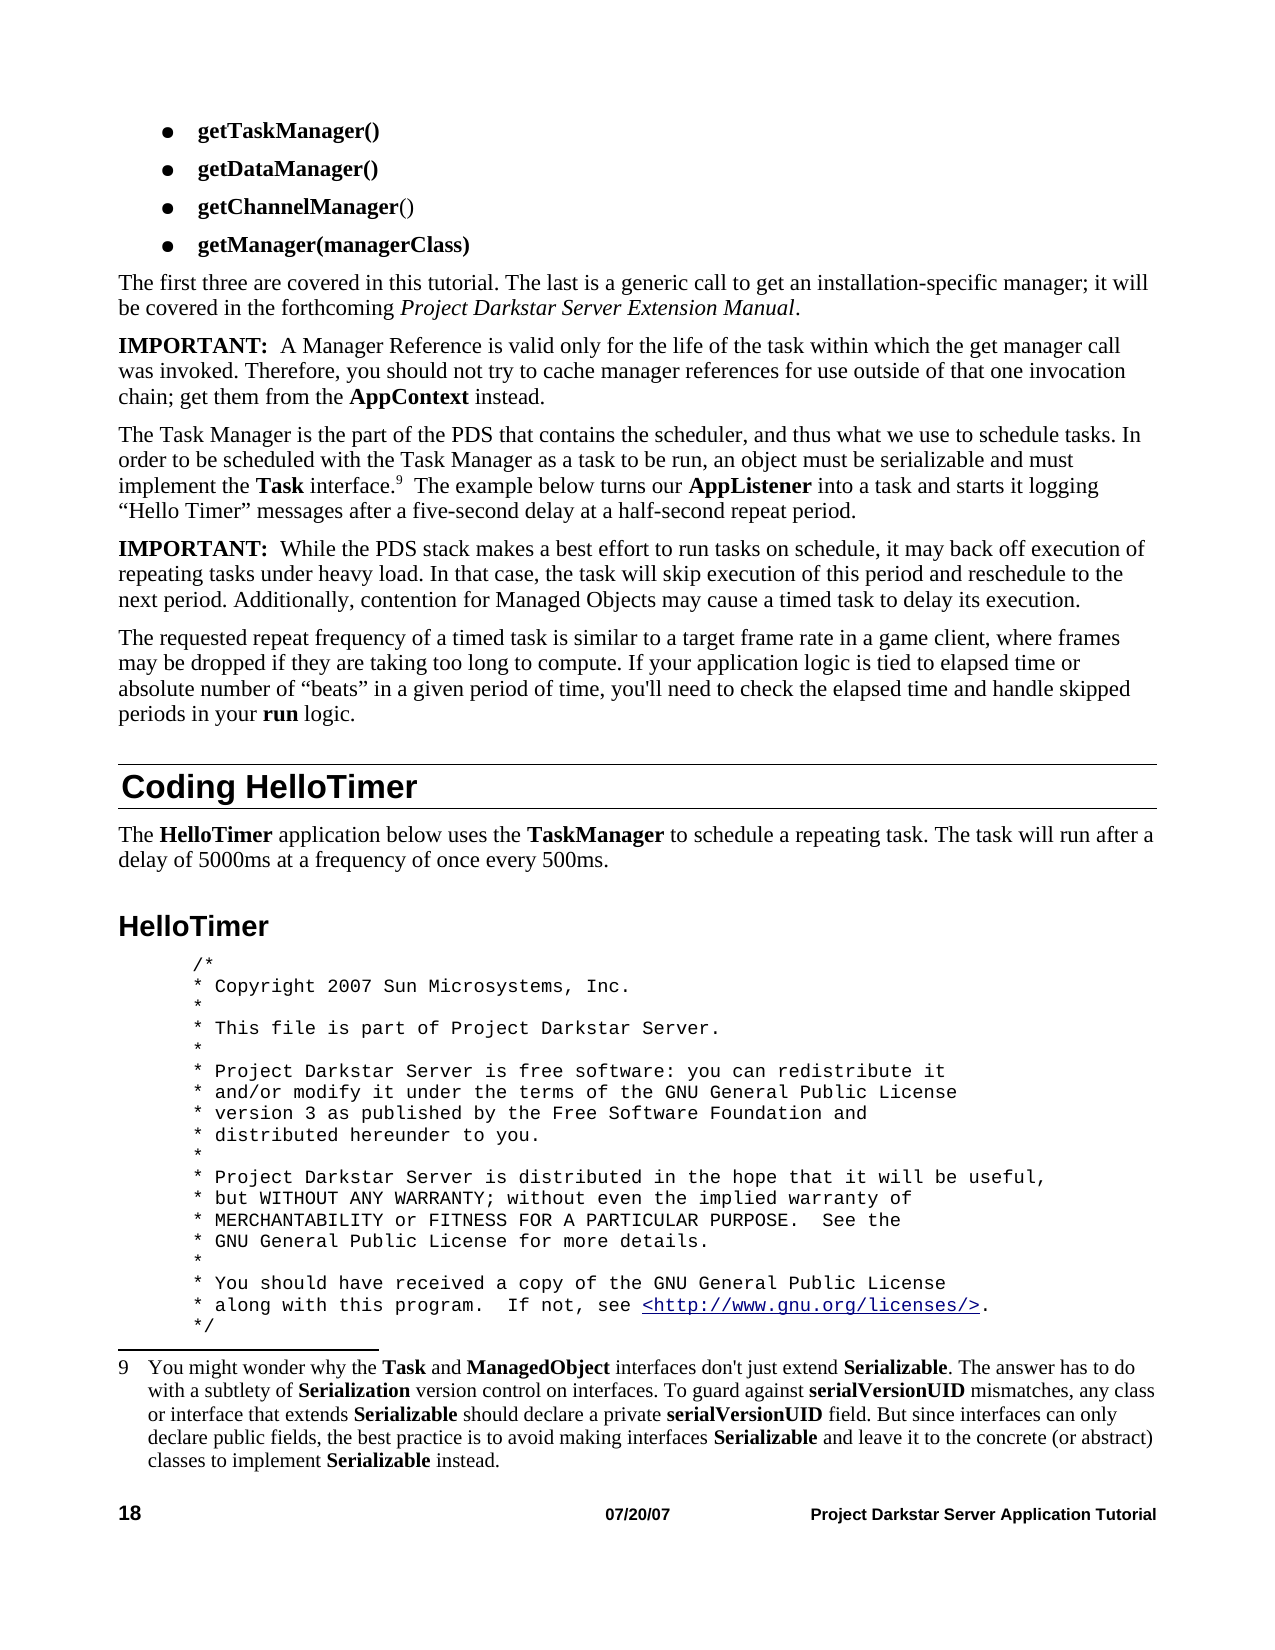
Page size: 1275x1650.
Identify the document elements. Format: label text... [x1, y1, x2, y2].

text The requested repeat frequency of a timed task is similar to a target frame rate in a game client, where frames may be dropped if they are taking too long to compute. If your application logic is tied to elapsed time or absolute number of “beats” in a given period of time, you'll need to check the elapsed time and handle skipped periods in your run logic. [118, 625, 1157, 726]
subtitle Coding HelloTimer [118, 765, 1157, 808]
subtitle HelloTimer [118, 910, 1157, 943]
text The Task Manager is the part of the PDS that contains the scheduler, and thus what we use to schedule tasks. In order to be scheduled with the Task Manager as a task to be run, an object must be serializable and must implement the Task interface. The example below turns our AppListener into a task and starts it logging “Hello Timer” messages after a five-second delay at a half-second repeat period. [118, 422, 1157, 523]
list getDataManager() [192, 156, 1157, 181]
list getTaskManager() [192, 118, 1157, 143]
text /* * Copyright 2007 Sun Microsystems, Inc. * * This file is part of Project Darkstar Server. * * Project Darkstar Server is free software: you can redistribute it * and/or modify it under the terms of the GNU General Public License * version 3 as published by the Free Software Foundation and * distributed hereunder to you. * * Project Darkstar Server is distributed in the hope that it will be useful, * but WITHOUT ANY WARRANTY; without even the implied warranty of * MERCHANTABILITY or FITNESS FOR A PARTICULAR PURPOSE. See the * GNU General Public License for more details. * * You should have received a copy of the GNU General Public License * along with this program. If not, see <http://www.gnu.org/licenses/>. */ [192, 955, 1098, 1338]
text The first three are covered in this tutorial. The last is a generic call to get an installation-specific manager; it will be covered in the forthcoming Project Darkstar Server Extension Manual. [118, 270, 1157, 321]
list getManager(managerClass) [192, 232, 1157, 257]
list getChannelManager() [192, 194, 1157, 219]
text You might wonder why the Task and ManagedObject interfaces don't just extend Serializable. The answer has to do with a subtlety of Serialization version control on interfaces. To guard against serialVersionUID mismatches, any class or interface that extends Serializable should declare a private serialVersionUID field. But since interfaces can only declare public fields, the best practice is to avoid making interfaces Serializable and leave it to the concrete (or abstract) classes to implement Serializable instead. [118, 1356, 1157, 1472]
text The HelloTimer application below uses the TaskManager to schedule a repeating task. The task will run after a delay of 5000ms at a frequency of once every 500ms. [118, 822, 1157, 873]
text IMPORTANT: A Manager Reference is valid only for the life of the task within which the get manager call was invoked. Therefore, you should not try to cache manager references for use outside of that one invocation chain; get them from the AppContext instead. [118, 333, 1157, 409]
text IMPORTANT: While the PDS stack makes a best effort to run tasks on schedule, it may back off execution of repeating tasks under heavy load. In that case, the task will skip execution of this period and reschedule to the next period. Additionally, contention for Managed Objects may cause a timed task to delay its execution. [118, 536, 1157, 612]
